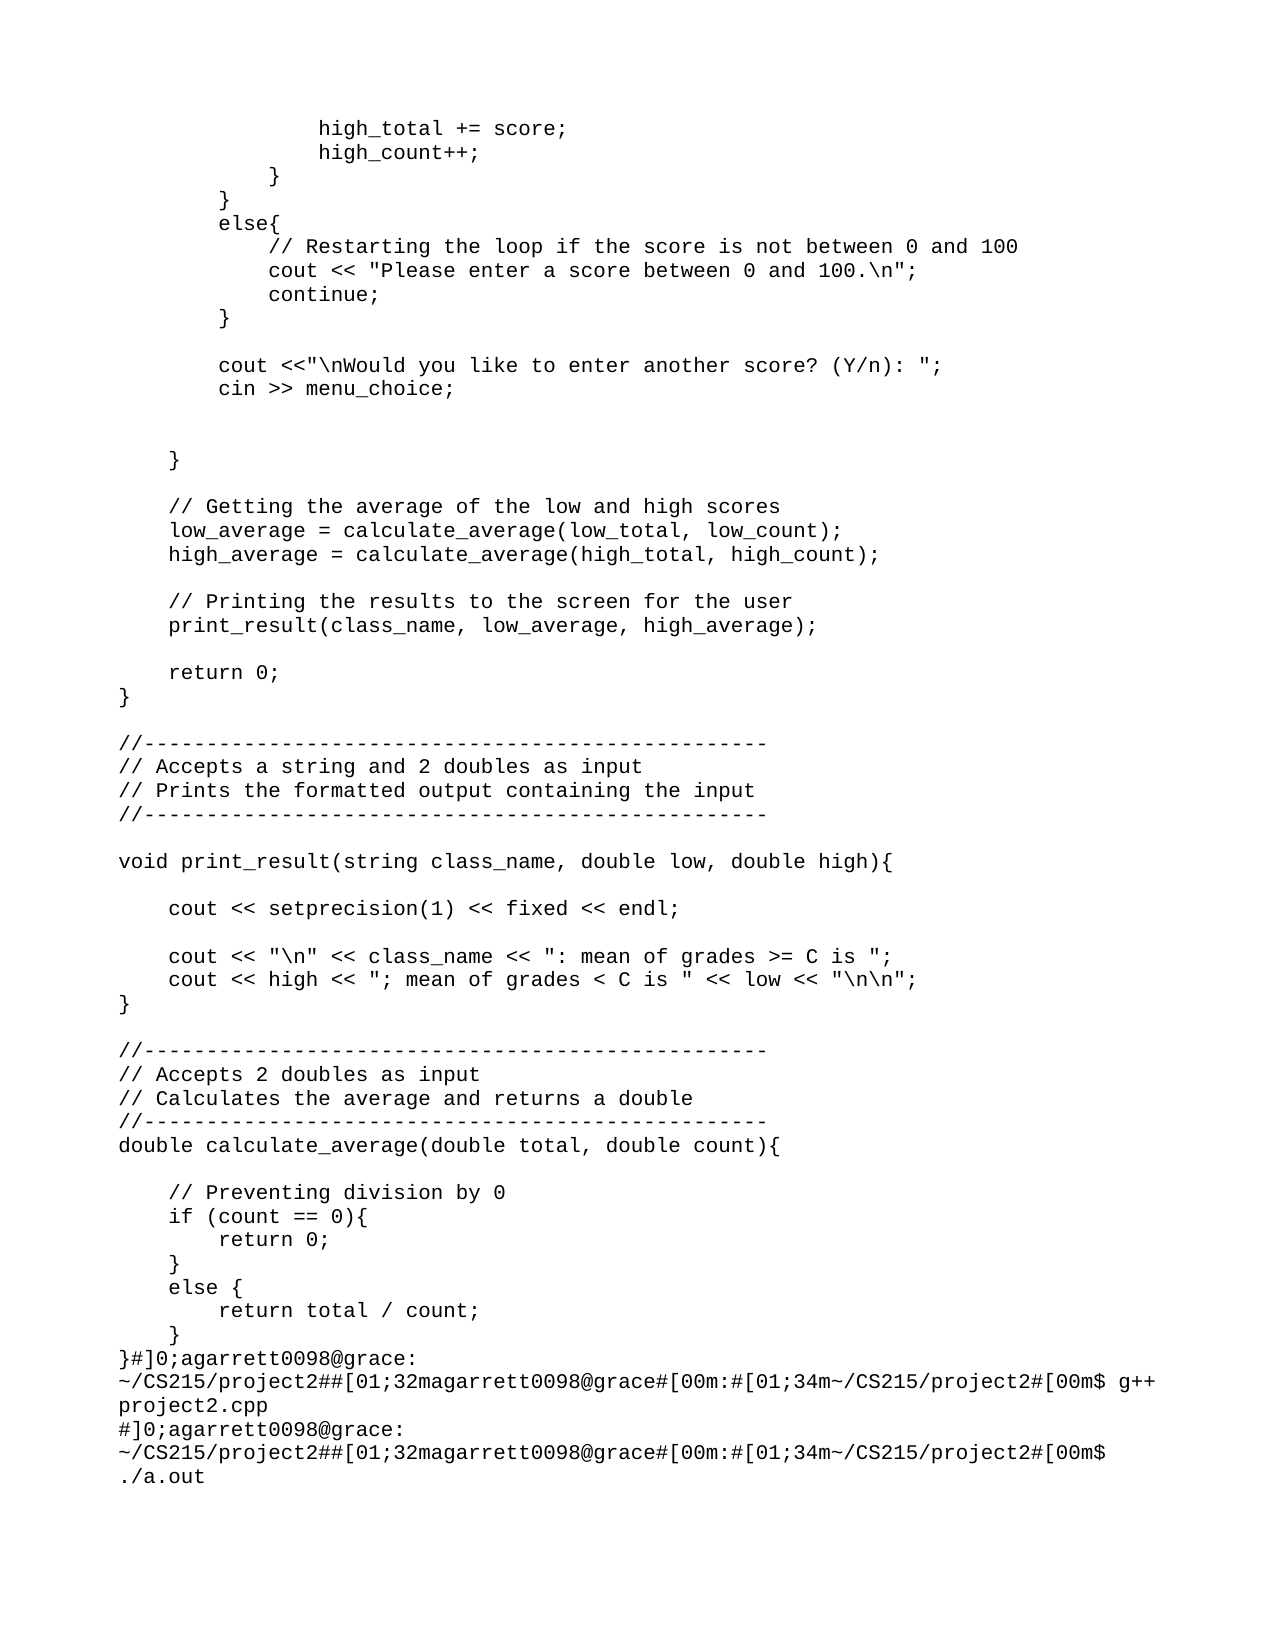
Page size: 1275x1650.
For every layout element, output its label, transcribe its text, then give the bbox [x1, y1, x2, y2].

text } [118, 449, 1157, 473]
text double calculate_average(double total, double count){ [118, 1135, 1157, 1158]
text // Accepts 2 doubles as input [118, 1064, 1157, 1088]
text low_average = calculate_average(low_total, low_count); [118, 520, 1157, 544]
text return total / count; [118, 1300, 1157, 1324]
text // Preventing division by 0 [118, 1182, 1157, 1206]
text else{ [118, 213, 1157, 236]
text #]0;agarrett0098@grace: ~/CS215/project2##[01;32magarrett0098@grace#[00m:#[01;34m~/CS215/project2#[00m$ ./a.out [118, 1419, 1157, 1489]
text return 0; [118, 1229, 1157, 1253]
text // Calculates the average and returns a double [118, 1088, 1157, 1111]
text cin >> menu_choice; [118, 378, 1157, 402]
text // Accepts a string and 2 doubles as input [118, 757, 1157, 780]
text if (count == 0){ [118, 1206, 1157, 1229]
text } [118, 686, 1157, 709]
text else { [118, 1277, 1157, 1300]
text } [118, 165, 1157, 189]
text //-------------------------------------------------- [118, 1040, 1157, 1064]
text void print_result(string class_name, double low, double high){ [118, 851, 1157, 875]
text //-------------------------------------------------- [118, 733, 1157, 757]
text // Printing the results to the screen for the user [118, 591, 1157, 615]
text // Getting the average of the low and high scores [118, 496, 1157, 520]
text high_total += score; [118, 118, 1157, 142]
text cout << high << "; mean of grades < C is " << low << "\n\n"; [118, 969, 1157, 993]
text }#]0;agarrett0098@grace: ~/CS215/project2##[01;32magarrett0098@grace#[00m:#[01;34m~/CS215/project2#[00m$ g++ project2.cpp [118, 1348, 1157, 1419]
text //-------------------------------------------------- [118, 1111, 1157, 1135]
text continue; [118, 284, 1157, 307]
text cout << setprecision(1) << fixed << endl; [118, 898, 1157, 922]
text } [118, 1253, 1157, 1277]
text } [118, 189, 1157, 213]
text cout <<"\nWould you like to enter another score? (Y/n): "; [118, 354, 1157, 378]
text //-------------------------------------------------- [118, 804, 1157, 827]
text cout << "\n" << class_name << ": mean of grades >= C is "; [118, 946, 1157, 969]
text } [118, 307, 1157, 331]
text // Prints the formatted output containing the input [118, 780, 1157, 804]
text print_result(class_name, low_average, high_average); [118, 615, 1157, 638]
text high_average = calculate_average(high_total, high_count); [118, 544, 1157, 567]
text cout << "Please enter a score between 0 and 100.\n"; [118, 260, 1157, 284]
text return 0; [118, 662, 1157, 686]
text // Restarting the loop if the score is not between 0 and 100 [118, 236, 1157, 260]
text } [118, 1324, 1157, 1348]
text high_count++; [118, 142, 1157, 165]
text } [118, 993, 1157, 1017]
